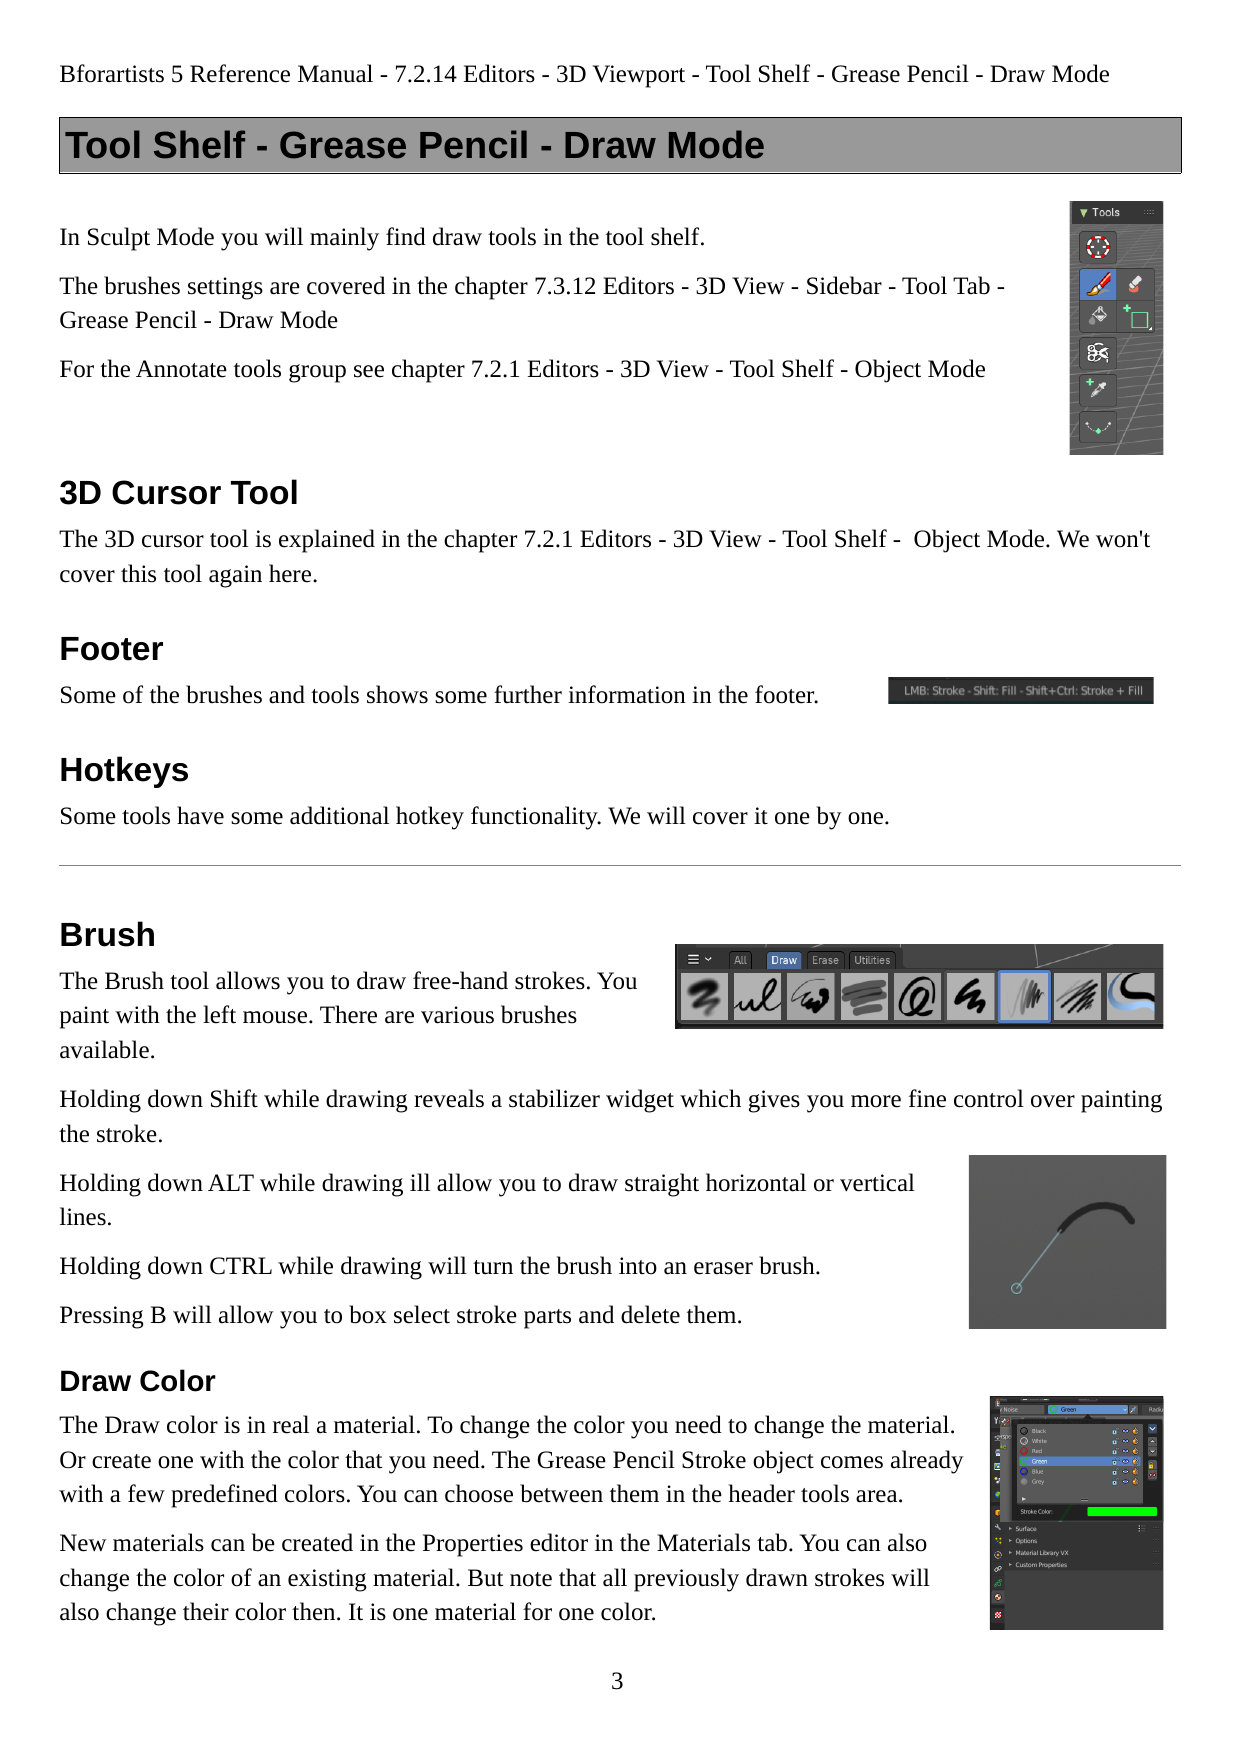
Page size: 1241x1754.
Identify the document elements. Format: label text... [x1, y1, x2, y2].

picture [968, 1155, 1167, 1329]
text The Brush tool allows you to draw free-hand strokes. You paint with the left mouse. There are various brushes available. [59, 966, 1181, 1064]
text Some tools have some additional hotkey functionality. We will cover it one by one. [59, 801, 1181, 830]
text The Draw color is in real a material. To change the color you need to change the material. Or create one with the color that you need. The Grease Pencil Stroke object comes already with a few predefined colors. You can choose between them in the header tools area. [59, 1410, 989, 1508]
text Some of the brushes and tools shows some further information in the footer. [59, 680, 1181, 709]
subtitle Hotkeys [59, 750, 1181, 788]
picture [675, 944, 1164, 1029]
text The 3D cursor tool is explained in the chapter 7.2.1 Editors - 3D View - Tool Shelf - Object Mode. We won't cover this tool again here. [59, 524, 1181, 588]
text In Sculpt Mode you will mainly find draw tools in the tool shelf. [59, 222, 1069, 250]
text The brushes settings are covered in the chapter 7.3.12 Editors - 3D View - Sidebar - Tool Tab - Grease Pencil - Draw Mode [59, 271, 1069, 334]
text For the Annotate tools group see chapter 7.2.1 Editors - 3D View - Tool Shelf - Object Mode [59, 354, 1069, 383]
text Holding down ALT while drawing ill allow you to draw straight horizontal or vertical lines. [59, 1168, 968, 1231]
text Pressing B will allow you to box select stroke parts and delete them. [59, 1300, 968, 1329]
picture [1069, 201, 1164, 455]
subtitle Draw Color [59, 1364, 1181, 1398]
table_header Tool Shelf - Grease Pencil - Draw Mode [60, 118, 1181, 172]
subtitle Footer [59, 629, 1181, 667]
picture [989, 1396, 1164, 1630]
text New materials can be created in the Properties editor in the Materials tab. You can also change the color of an existing material. But note that all previously drawn strokes will also change their color then. It is one material for one color. [59, 1528, 989, 1626]
subtitle Brush [59, 915, 1181, 954]
text Holding down Shift while drawing reveals a stabilizer widget which gives you more fine control over painting the stroke. [59, 1084, 1181, 1147]
picture [888, 677, 1154, 704]
subtitle 3D Cursor Tool [59, 473, 1181, 512]
text Holding down CTRL while drawing will turn the brush into an eraser brush. [59, 1251, 968, 1280]
